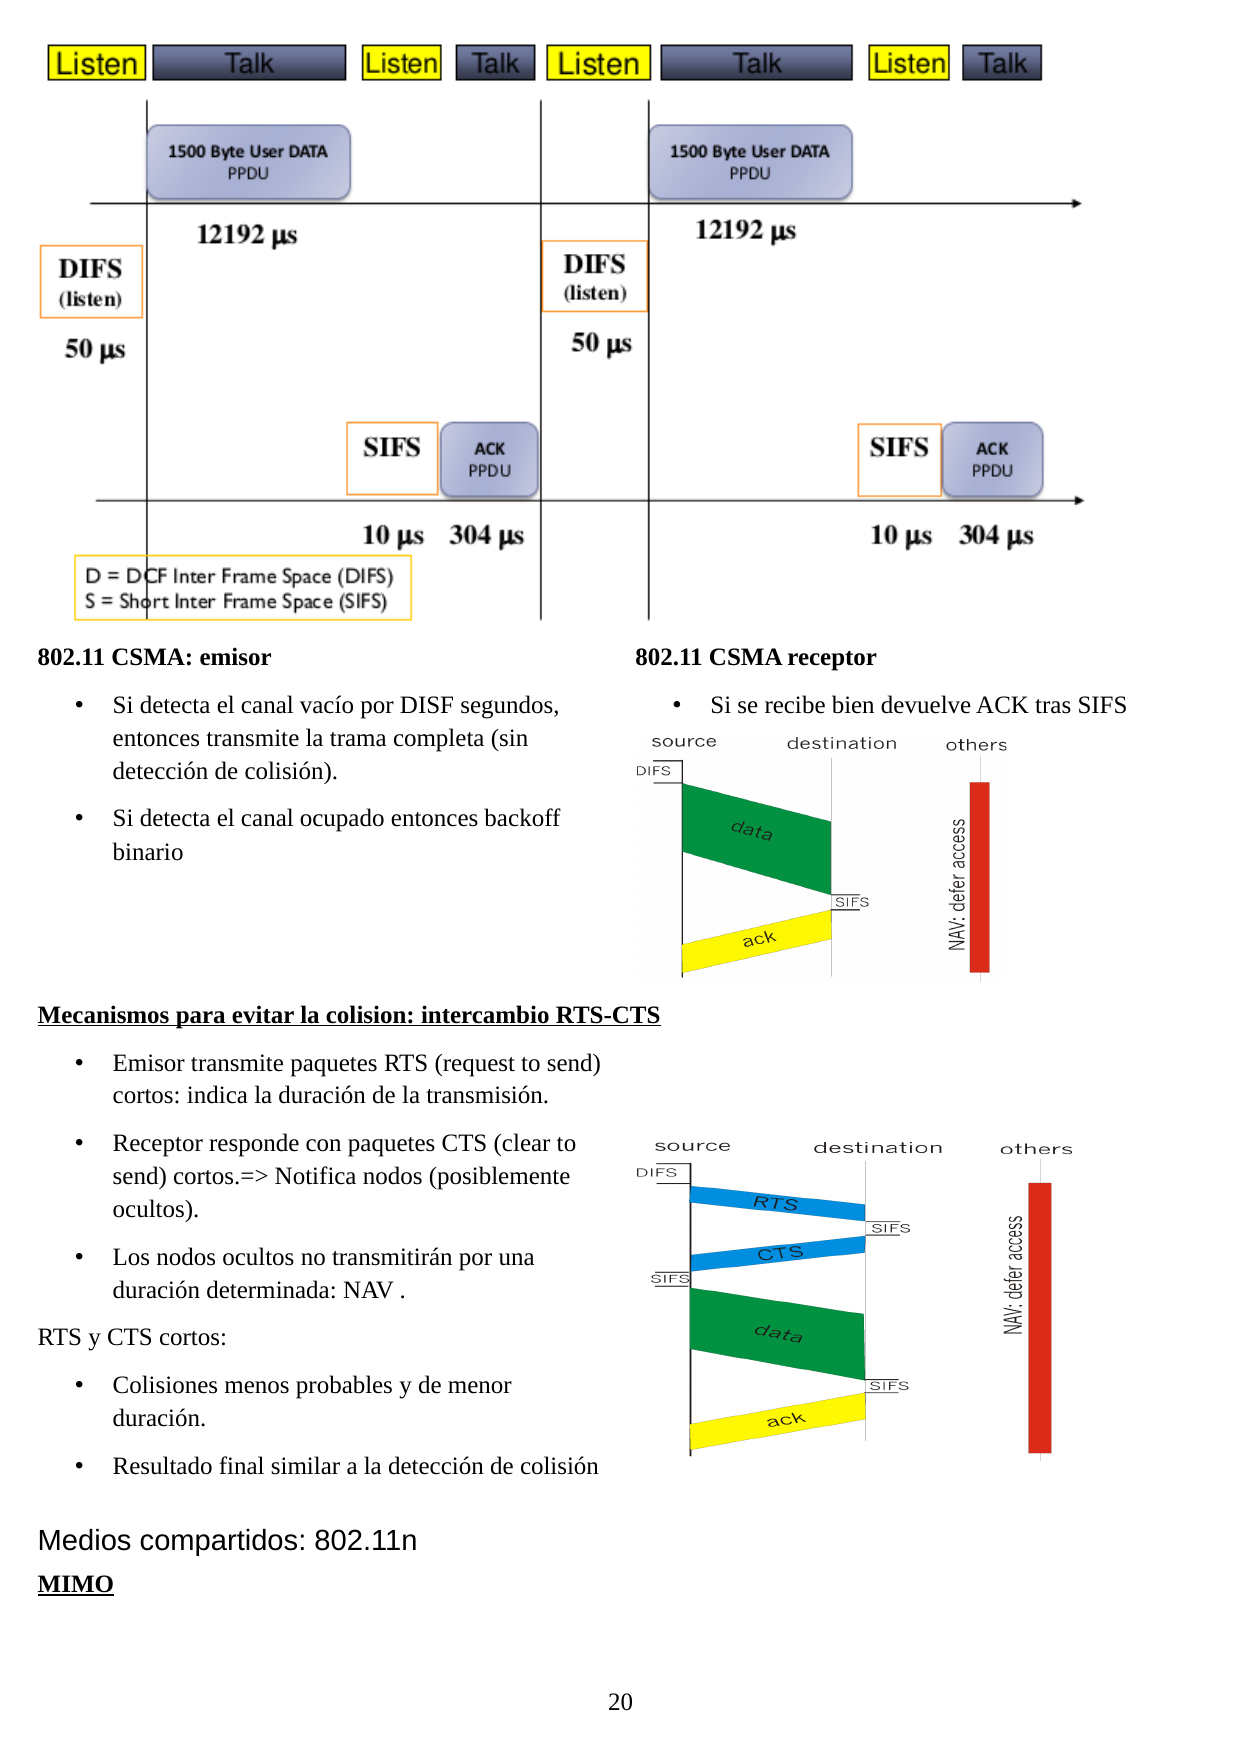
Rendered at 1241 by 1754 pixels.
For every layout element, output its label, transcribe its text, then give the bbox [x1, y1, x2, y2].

text Mecanismos para evitar la colision: intercambio RTS-CTS [37, 1000, 1203, 1029]
list Resultado final similar a la detección de colisión [75, 1451, 605, 1479]
list Receptor responde con paquetes CTS (clear to send) cortos.=> Notifica nodos (posiblemente ocultos). [75, 1128, 605, 1223]
text RTS y CTS cortos: [37, 1322, 605, 1351]
picture [635, 1142, 1072, 1461]
list Si detecta el canal ocupado entonces backoff binario [75, 803, 605, 865]
text 802.11 CSMA: emisor [37, 642, 605, 671]
list Si se recibe bien devuelve ACK tras SIFS [673, 690, 1203, 719]
text 802.11 CSMA receptor [635, 642, 1203, 671]
text MIMO [37, 1569, 1203, 1598]
subtitle Medios compartidos: 802.11n [37, 1523, 1203, 1557]
list Si detecta el canal vacío por DISF segundos, entonces transmite la trama completa (sin detección de colisión). [75, 690, 605, 785]
list Emisor transmite paquetes RTS (request to send) cortos: indica la duración de la transmisión. [75, 1048, 605, 1109]
list Los nodos ocultos no transmitirán por una duración determinada: NAV . [75, 1242, 605, 1304]
picture [37, 37, 1097, 624]
picture [635, 737, 1007, 982]
list Colisiones menos probables y de menor duración. [75, 1370, 605, 1432]
